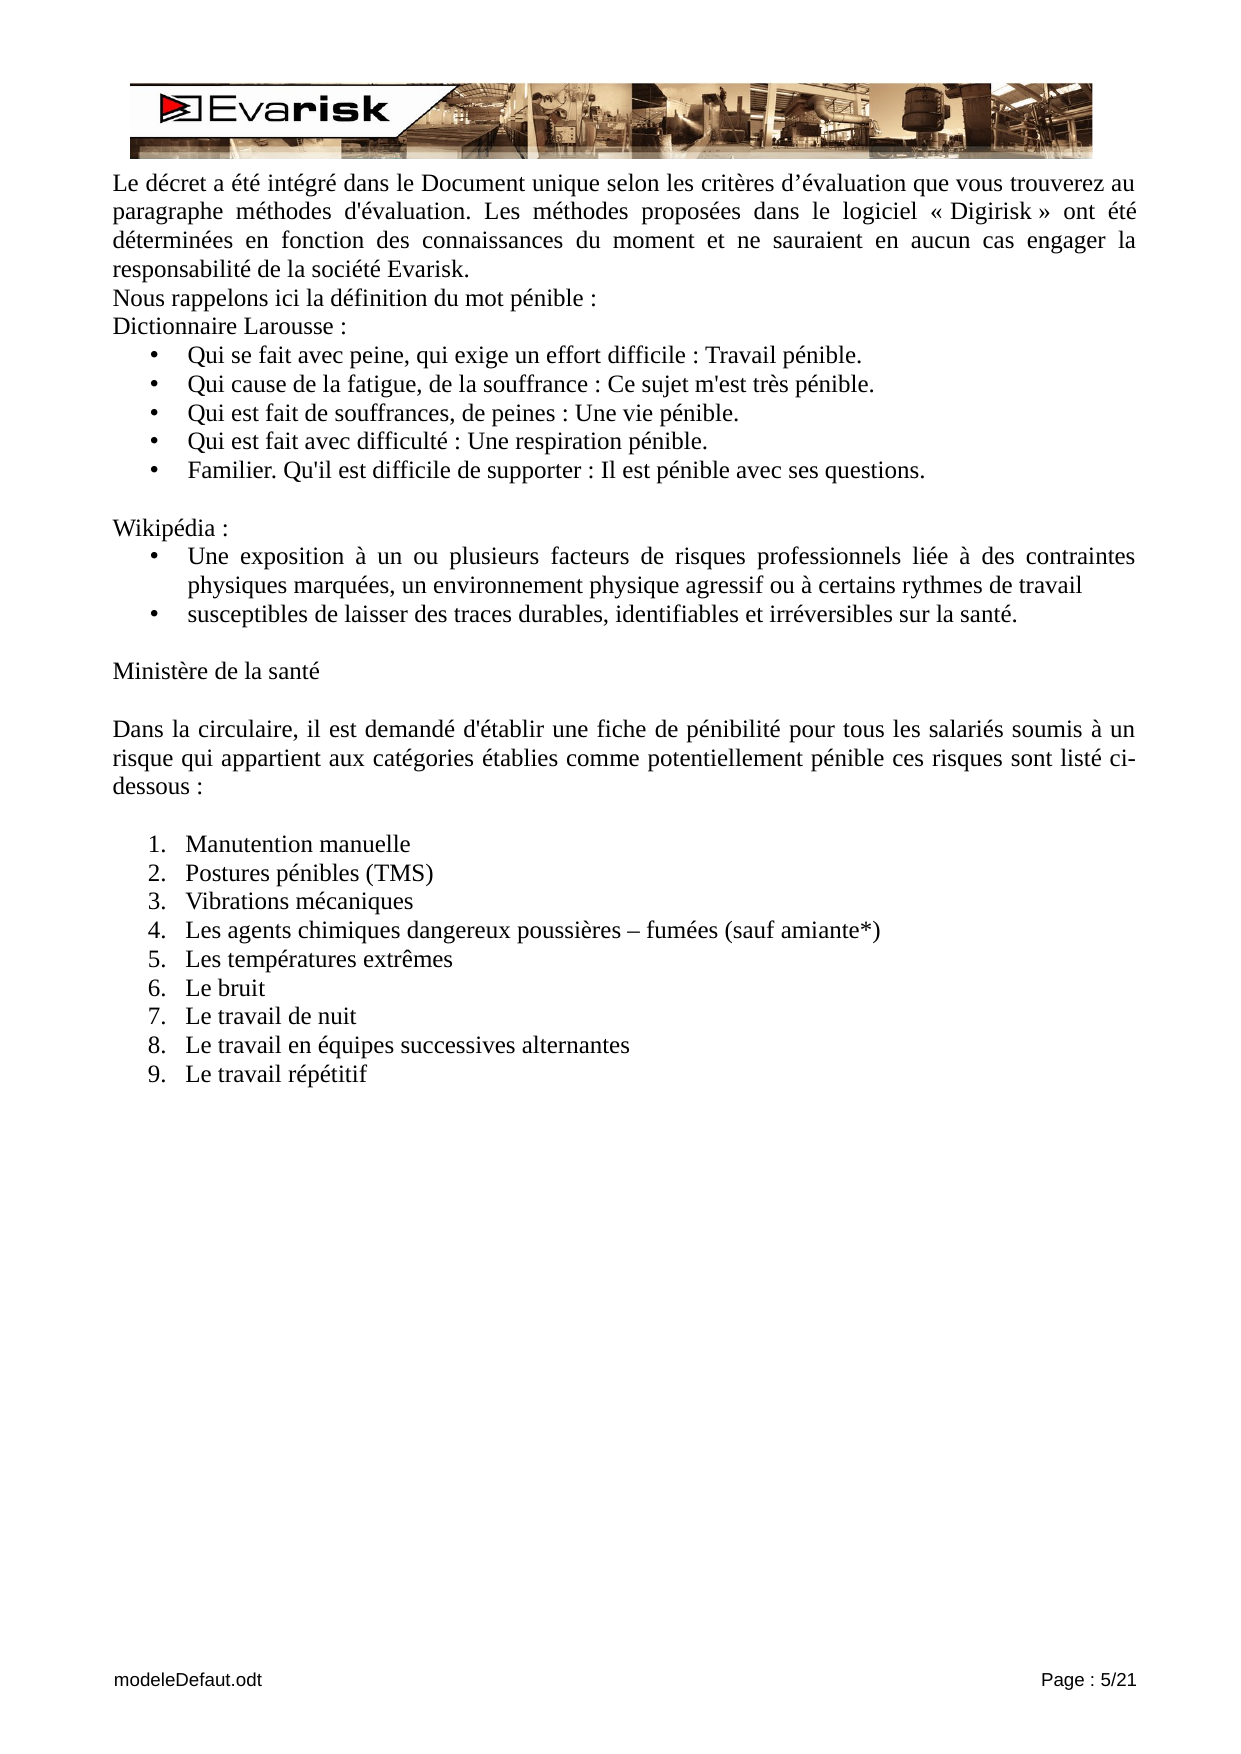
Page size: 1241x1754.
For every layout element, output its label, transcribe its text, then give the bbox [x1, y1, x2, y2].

text Dans la circulaire, il est demandé d'établir une fiche de pénibilité pour tous les salariés soumis à un risque qui appartient aux catégories établies comme potentiellement pénible ces risques sont listé ci-dessous : [112, 714, 1137, 800]
list Vibrations mécaniques [148, 886, 1137, 915]
list Qui est fait de souffrances, de peines : Une vie pénible. [150, 398, 1137, 426]
text Nous rappelons ici la définition du mot pénible : [112, 283, 1137, 311]
list Manutention manuelle [148, 829, 1137, 858]
list Une exposition à un ou plusieurs facteurs de risques professionnels liée à des contraintes physiques marquées, un environnement physique agressif ou à certains rythmes de travail [150, 541, 1137, 599]
text Le décret a été intégré dans le Document unique selon les critères d’évaluation que vous trouverez au paragraphe méthodes d'évaluation. Les méthodes proposées dans le logiciel « Digirisk » ont été déterminées en fonction des connaissances du moment et ne sauraient en aucun cas engager la responsabilité de la société Evarisk. [112, 168, 1137, 283]
list Qui se fait avec peine, qui exige un effort difficile : Travail pénible. [150, 340, 1137, 369]
list susceptibles de laisser des traces durables, identifiables et irréversibles sur la santé. [150, 599, 1137, 628]
text Wikipédia : [112, 513, 1137, 541]
list Qui cause de la fatigue, de la souffrance : Ce sujet m'est très pénible. [150, 369, 1137, 398]
list Les agents chimiques dangereux poussières – fumées (sauf amiante*) [148, 915, 1137, 944]
list Postures pénibles (TMS) [148, 858, 1137, 886]
list Les températures extrêmes [148, 944, 1137, 973]
list Familier. Qu'il est difficile de supporter : Il est pénible avec ses questions. [150, 455, 1137, 484]
text Ministère de la santé [112, 656, 1137, 685]
list Qui est fait avec difficulté : Une respiration pénible. [150, 426, 1137, 455]
list Le travail de nuit [148, 1001, 1137, 1030]
list Le travail en équipes successives alternantes [148, 1030, 1137, 1059]
list Le bruit [148, 973, 1137, 1001]
list Le travail répétitif [148, 1059, 1137, 1088]
text Dictionnaire Larousse : [112, 311, 1137, 340]
